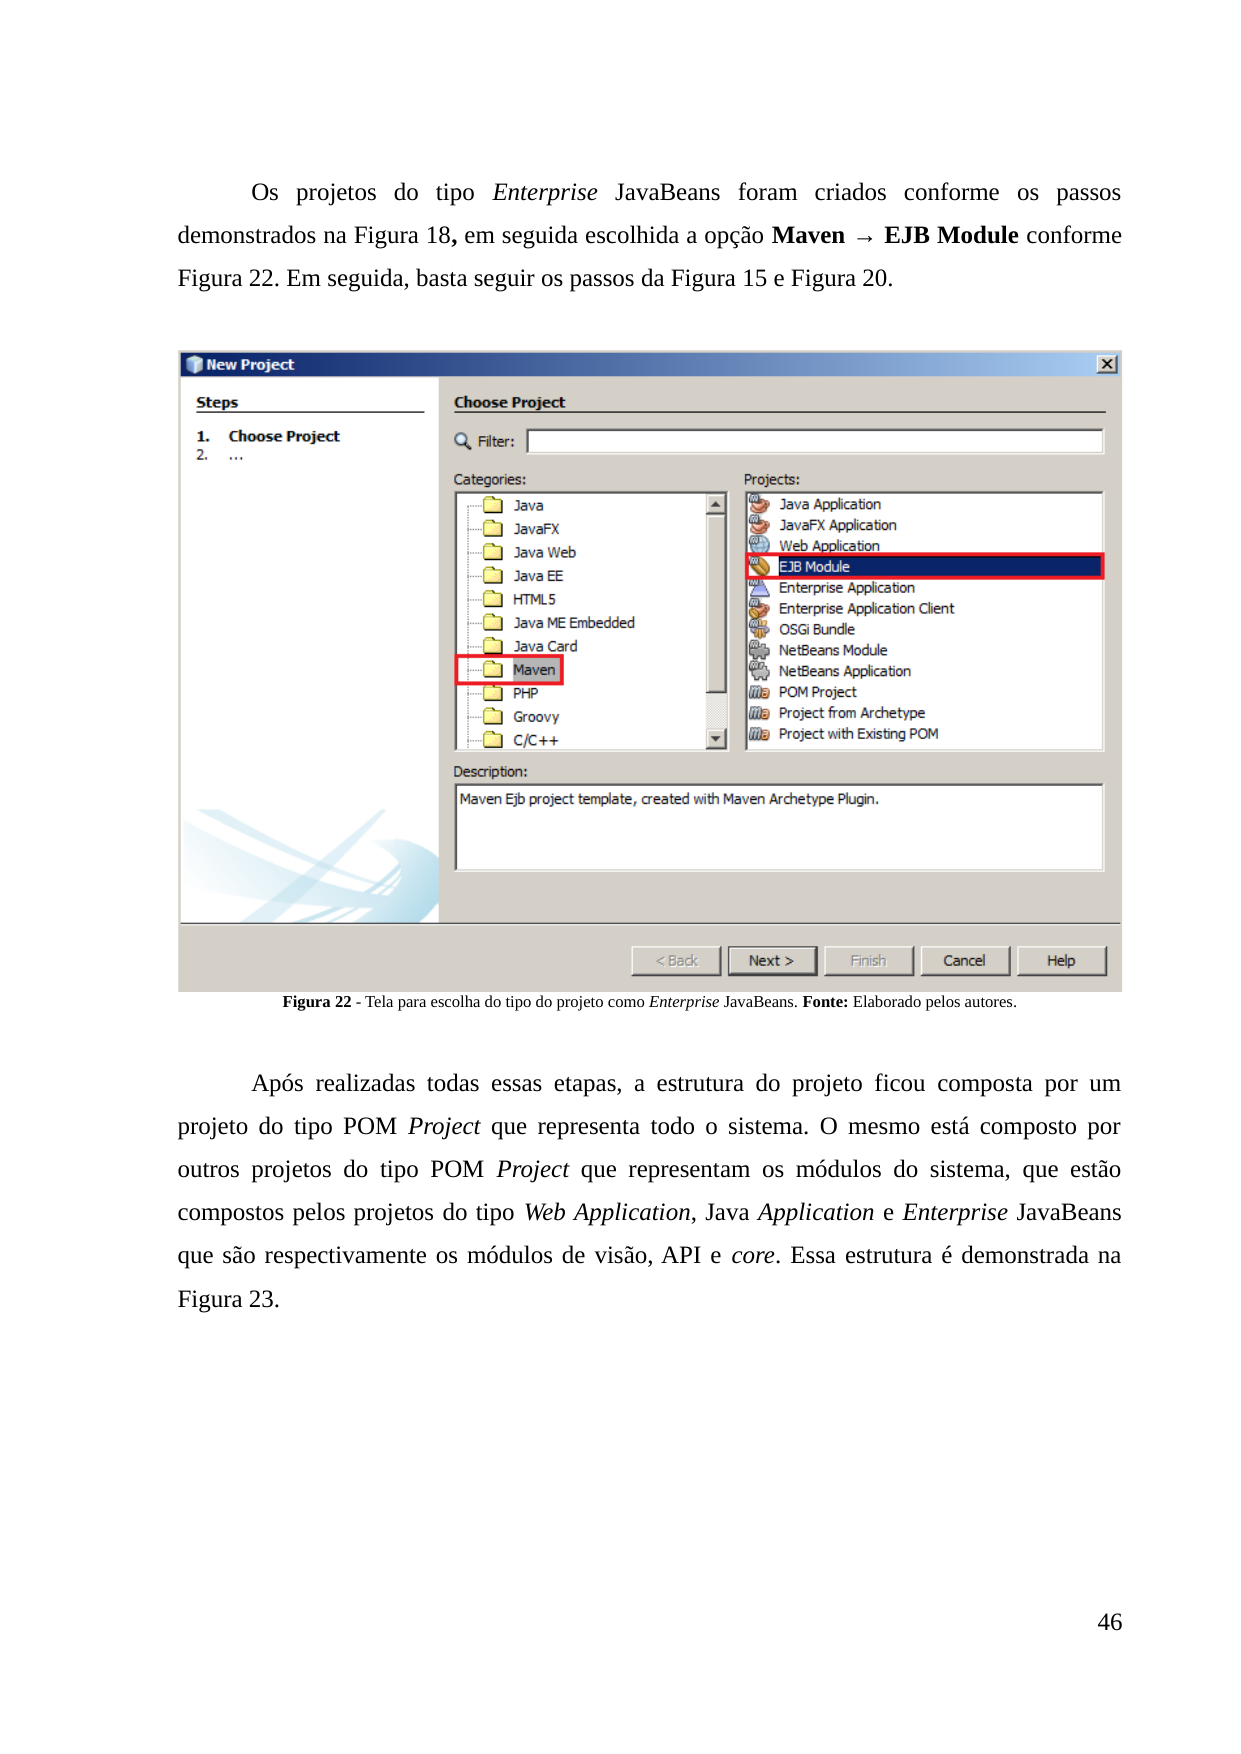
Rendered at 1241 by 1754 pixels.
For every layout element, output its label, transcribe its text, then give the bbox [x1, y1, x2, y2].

text Após realizadas todas essas etapas, a estrutura do projeto ficou composta por um projeto do tipo POM Project que representa todo o sistema. O mesmo está composto por outros projetos do tipo POM Project que representam os módulos do sistema, que estão compostos pelos projetos do tipo Web Application, Java Application e Enterprise JavaBeans que são respectivamente os módulos de visão, API e core. Essa estrutura é demonstrada na Figura 23. [177, 1068, 1122, 1312]
picture [177, 349, 1123, 992]
text Os projetos do tipo Enterprise JavaBeans foram criados conforme os passos demonstrados na Figura 18, em seguida escolhida a opção Maven → EJB Module conforme Figura 22. Em seguida, basta seguir os passos da Figura 15 e Figura 20. [177, 177, 1122, 292]
text Figura 22 - Tela para escolha do tipo do projeto como Enterprise JavaBeans. Fonte: Elaborado pelos autores. [177, 992, 1122, 1011]
